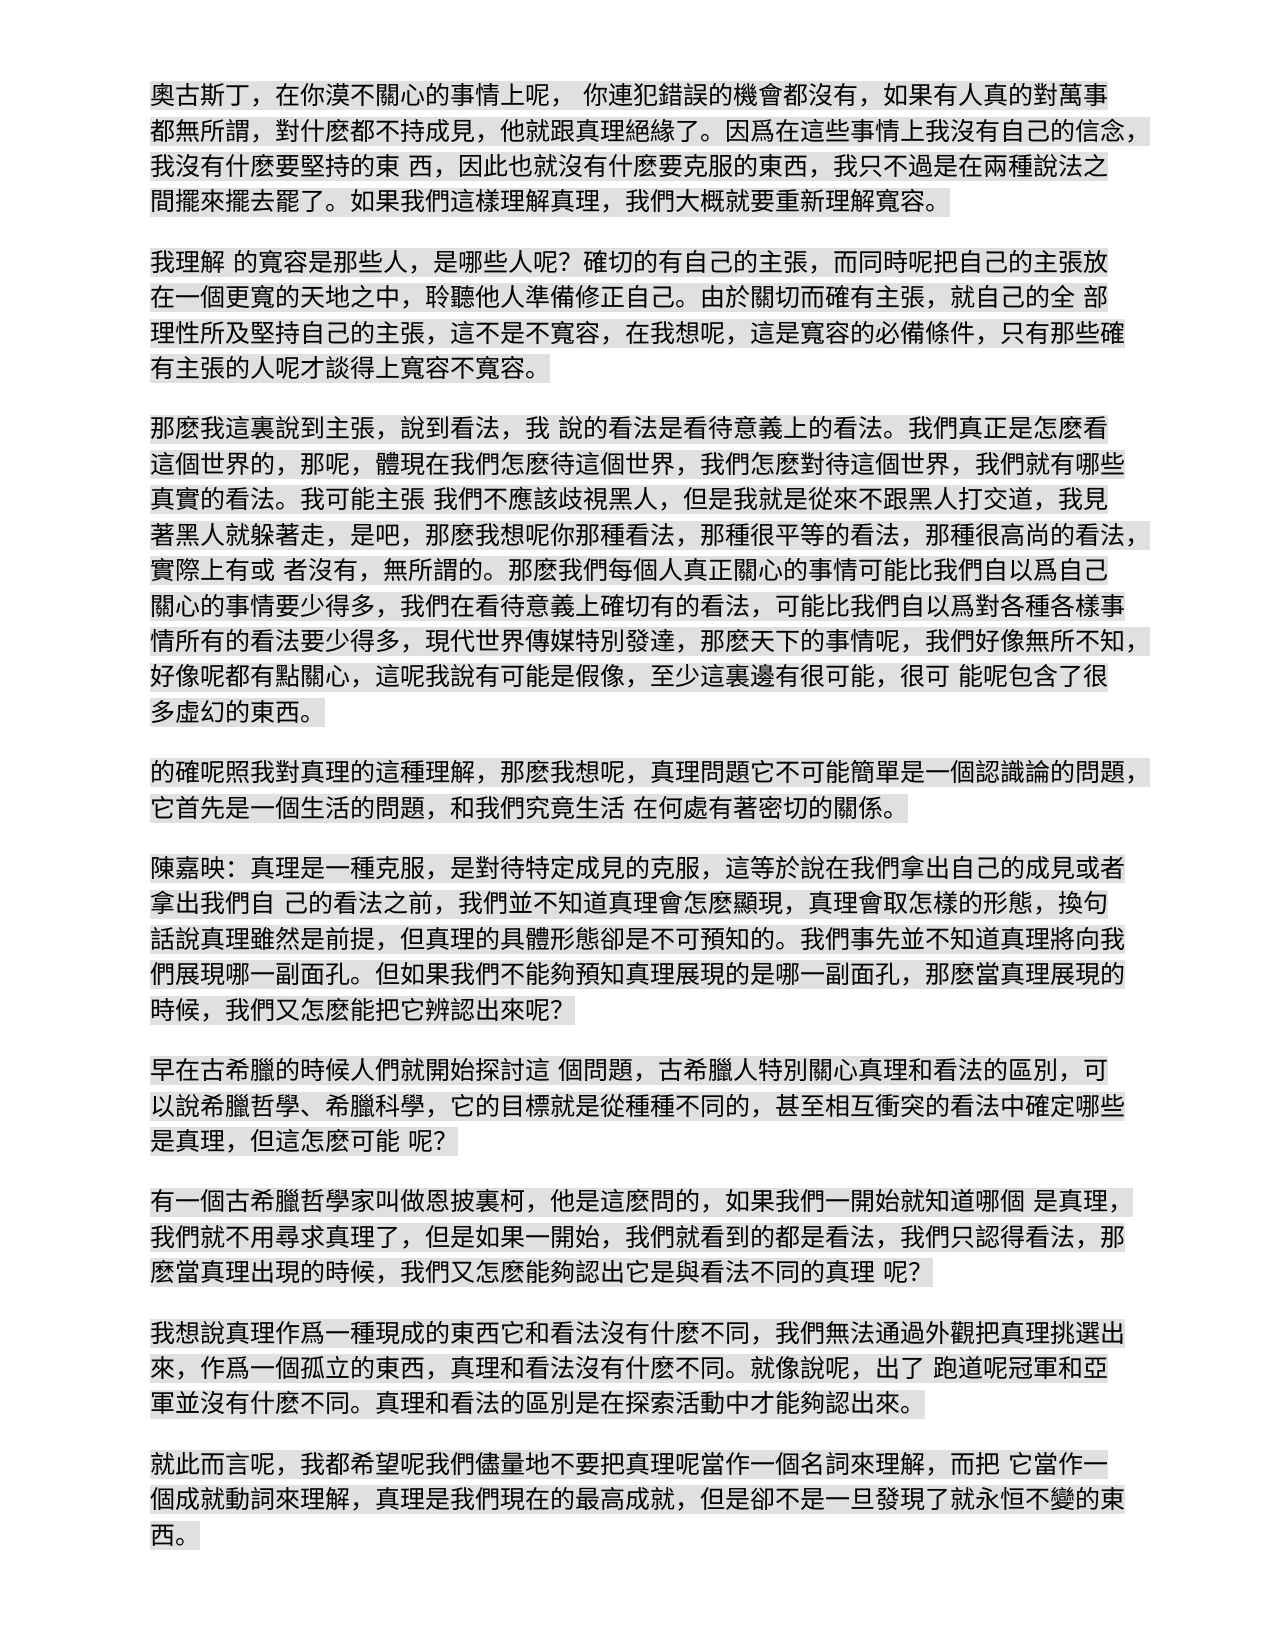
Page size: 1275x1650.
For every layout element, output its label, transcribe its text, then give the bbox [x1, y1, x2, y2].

text 有一個古希臘哲學家叫做恩披裏柯，他是這麽問的，如果我們一開始就知道哪個 是真理，我們就不用尋求真理了，但是如果一開始，我們就看到的都是看法，我們只認得看法，那麽當真理出現的時候，我們又怎麽能夠認出它是與看法不同的真理 呢？ [150, 1181, 1125, 1287]
text 我理解 的寬容是那些人，是哪些人呢？確切的有自己的主張，而同時呢把自己的主張放在一個更寬的天地之中，聆聽他人準備修正自己。由於關切而確有主張，就自己的全 部理性所及堅持自己的主張，這不是不寬容，在我想呢，這是寬容的必備條件，只有那些確有主張的人呢才談得上寬容不寬容。 [150, 242, 1125, 383]
text 有一個晚期希臘和早期拉丁的這個哲學家奧古斯丁說 過，“愛，而後有真知”，到了啓蒙時代呢，有的學者就把他這種說法呢，說成是一種蒙昧的說法。但呢我覺得應該這樣理解奧古斯丁，在你漠不關心的事情上呢， 你連犯錯誤的機會都沒有，如果有人真的對萬事都無所謂，對什麽都不持成見，他就跟真理絕緣了。因爲在這些事情上我沒有自己的信念，我沒有什麽要堅持的東 西，因此也就沒有什麽要克服的東西，我只不過是在兩種說法之間擺來擺去罷了。如果我們這樣理解真理，我們大概就要重新理解寬容。 [150, 75, 1125, 217]
text 的確呢照我對真理的這種理解，那麽我想呢，真理問題它不可能簡單是一個認識論的問題，它首先是一個生活的問題，和我們究竟生活 在何處有著密切的關係。 [150, 752, 1125, 823]
text 陳嘉映：真理是一種克服，是對待特定成見的克服，這等於說在我們拿出自己的成見或者拿出我們自 己的看法之前，我們並不知道真理會怎麽顯現，真理會取怎樣的形態，換句話說真理雖然是前提，但真理的具體形態卻是不可預知的。我們事先並不知道真理將向我 們展現哪一副面孔。但如果我們不能夠預知真理展現的是哪一副面孔，那麽當真理展現的時候，我們又怎麽能把它辨認出來呢？ [150, 848, 1125, 1025]
text 我想說真理作爲一種現成的東西它和看法沒有什麽不同，我們無法通過外觀把真理挑選出來，作爲一個孤立的東西，真理和看法沒有什麽不同。就像說呢，出了 跑道呢冠軍和亞軍並沒有什麽不同。真理和看法的區別是在探索活動中才能夠認出來。 [150, 1312, 1125, 1419]
text 那麽我這裏說到主張，說到看法，我 說的看法是看待意義上的看法。我們真正是怎麽看這個世界的，那呢，體現在我們怎麽待這個世界，我們怎麽對待這個世界，我們就有哪些真實的看法。我可能主張 我們不應該歧視黑人，但是我就是從來不跟黑人打交道，我見著黑人就躲著走，是吧，那麽我想呢你那種看法，那種很平等的看法，那種很高尚的看法，實際上有或 者沒有，無所謂的。那麽我們每個人真正關心的事情可能比我們自以爲自己關心的事情要少得多，我們在看待意義上確切有的看法，可能比我們自以爲對各種各樣事 情所有的看法要少得多，現代世界傳媒特別發達，那麽天下的事情呢，我們好像無所不知，好像呢都有點關心，這呢我說有可能是假像，至少這裏邊有很可能，很可 能呢包含了很多虛幻的東西。 [150, 408, 1125, 727]
text 就此而言呢，我都希望呢我們儘量地不要把真理呢當作一個名詞來理解，而把 它當作一個成就動詞來理解，真理是我們現在的最高成就，但是卻不是一旦發現了就永恒不變的東西。 [150, 1444, 1125, 1550]
text 早在古希臘的時候人們就開始探討這 個問題，古希臘人特別關心真理和看法的區別，可以說希臘哲學、希臘科學，它的目標就是從種種不同的，甚至相互衝突的看法中確定哪些是真理，但這怎麽可能 呢？ [150, 1050, 1125, 1156]
